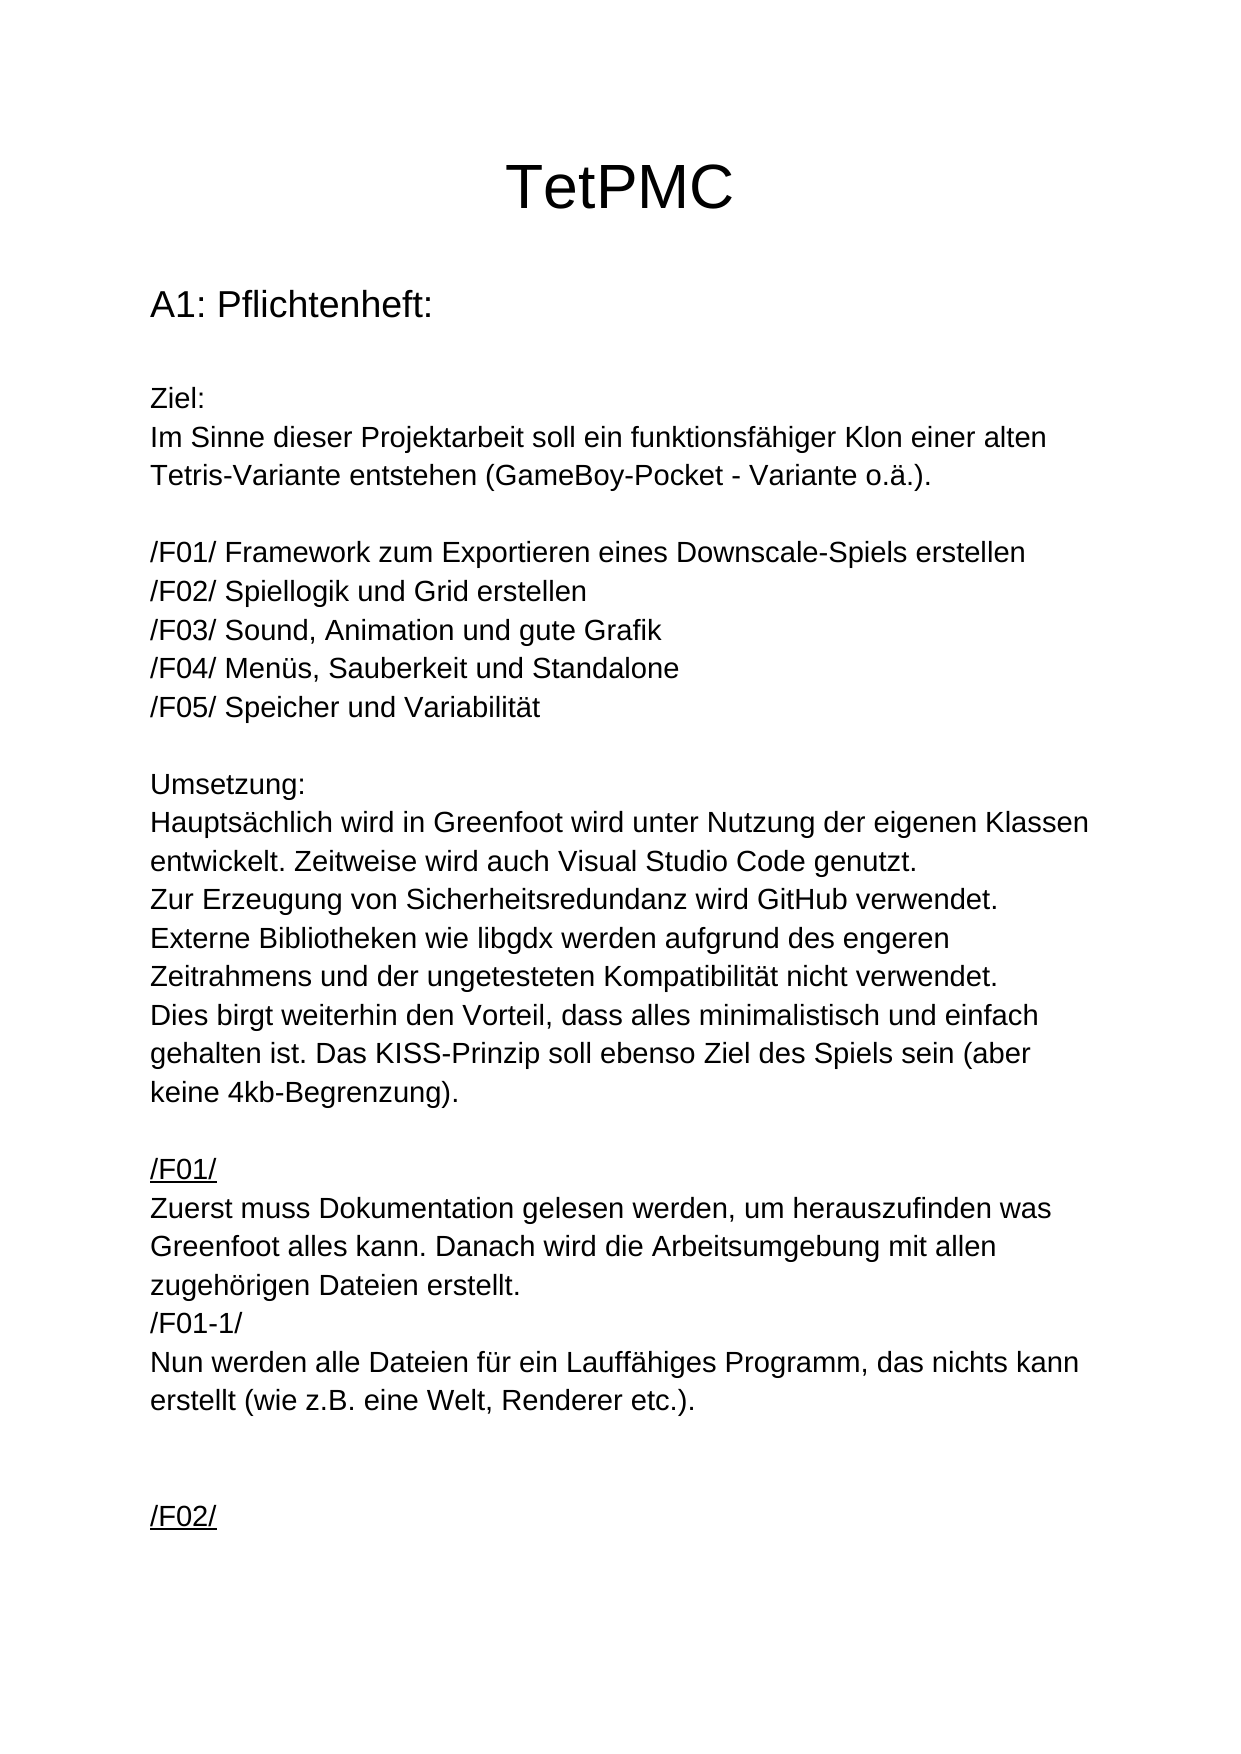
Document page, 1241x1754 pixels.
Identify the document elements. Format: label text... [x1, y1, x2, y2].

text /F01/ Framework zum Exportieren eines Downscale-Spiels erstellen [150, 536, 1090, 569]
text Dies birgt weiterhin den Vorteil, dass alles minimalistisch und einfach gehalten ist. Das KISS-Prinzip soll ebenso Ziel des Spiels sein (aber keine 4kb-Begrenzung). [150, 998, 1090, 1109]
text Umsetzung: [150, 767, 1090, 800]
text Hauptsächlich wird in Greenfoot wird unter Nutzung der eigenen Klassen entwickelt. Zeitweise wird auch Visual Studio Code genutzt. [150, 805, 1090, 877]
text /F01-1/ [150, 1306, 1090, 1340]
text Externe Bibliotheken wie libgdx werden aufgrund des engeren Zeitrahmens und der ungetesteten Kompatibilität nicht verwendet. [150, 921, 1090, 993]
text /F01/ [150, 1152, 1090, 1186]
text Zuerst muss Dokumentation gelesen werden, um herauszufinden was Greenfoot alles kann. Danach wird die Arbeitsumgebung mit allen zugehörigen Dateien erstellt. [150, 1191, 1090, 1301]
text A1: Pflichtenheft: [150, 282, 1090, 325]
text /F03/ Sound, Animation und gute Grafik [150, 613, 1090, 646]
text Im Sinne dieser Projektarbeit soll ein funktionsfähiger Klon einer alten Tetris-Variante entstehen (GameBoy-Pocket - Variante o.ä.). [150, 420, 1090, 492]
text TetPMC [150, 150, 1090, 222]
text Nun werden alle Dateien für ein Lauffähiges Programm, das nichts kann erstellt (wie z.B. eine Welt, Renderer etc.). [150, 1345, 1090, 1417]
text Zur Erzeugung von Sicherheitsredundanz wird GitHub verwendet. [150, 882, 1090, 916]
text /F02/ Spiellogik und Grid erstellen [150, 574, 1090, 608]
text /F02/ [150, 1499, 1090, 1533]
text /F04/ Menüs, Sauberkeit und Standalone [150, 651, 1090, 685]
text /F05/ Speicher und Variabilität [150, 690, 1090, 723]
text Ziel: [150, 381, 1090, 415]
